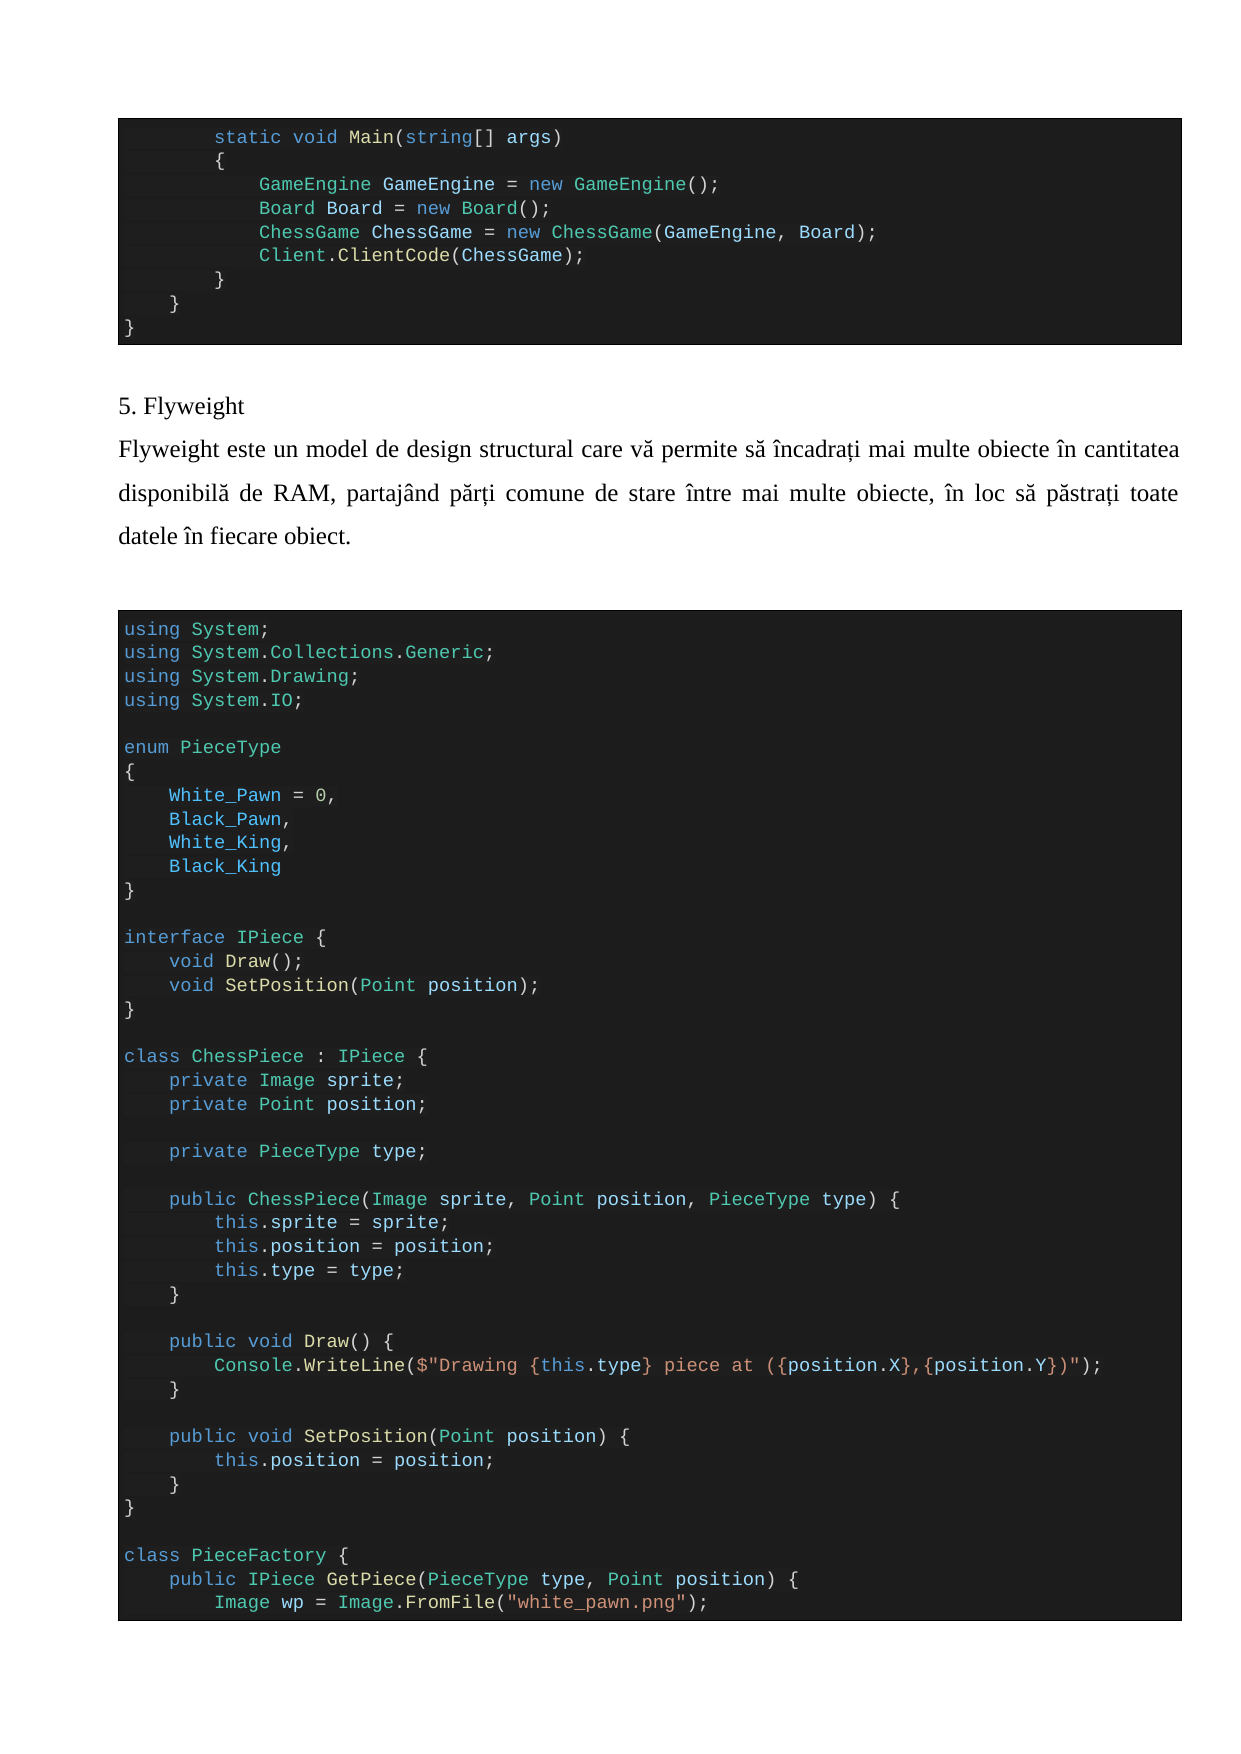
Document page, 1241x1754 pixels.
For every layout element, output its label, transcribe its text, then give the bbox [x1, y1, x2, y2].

table_header static void Main(string[] args) { GameEngine GameEngine = new GameEngine(); Board Board = new Board(); ChessGame ChessGame = new ChessGame(GameEngine, Board); Client.ClientCode(ChessGame); } } } [119, 119, 1181, 344]
text 5. Flyweight [118, 391, 1181, 420]
table_header using System; using System.Collections.Generic; using System.Drawing; using System.IO; enum PieceType { White_Pawn = 0, Black_Pawn, White_King, Black_King } interface IPiece { void Draw(); void SetPosition(Point position); } class ChessPiece : IPiece { private Image sprite; private Point position; private PieceType type; public ChessPiece(Image sprite, Point position, PieceType type) { this.sprite = sprite; this.position = position; this.type = type; } public void Draw() { Console.WriteLine($"Drawing {this.type} piece at ({position.X},{position.Y})"); } public void SetPosition(Point position) { this.position = position; } } class PieceFactory { public IPiece GetPiece(PieceType type, Point position) { Image wp = Image.FromFile("white_pawn.png"); [119, 611, 1181, 1620]
text Flyweight este un model de design structural care vă permite să încadrați mai multe obiecte în cantitatea disponibilă de RAM, partajând părți comune de stare între mai multe obiecte, în loc să păstrați toate datele în fiecare obiect. [118, 434, 1181, 549]
